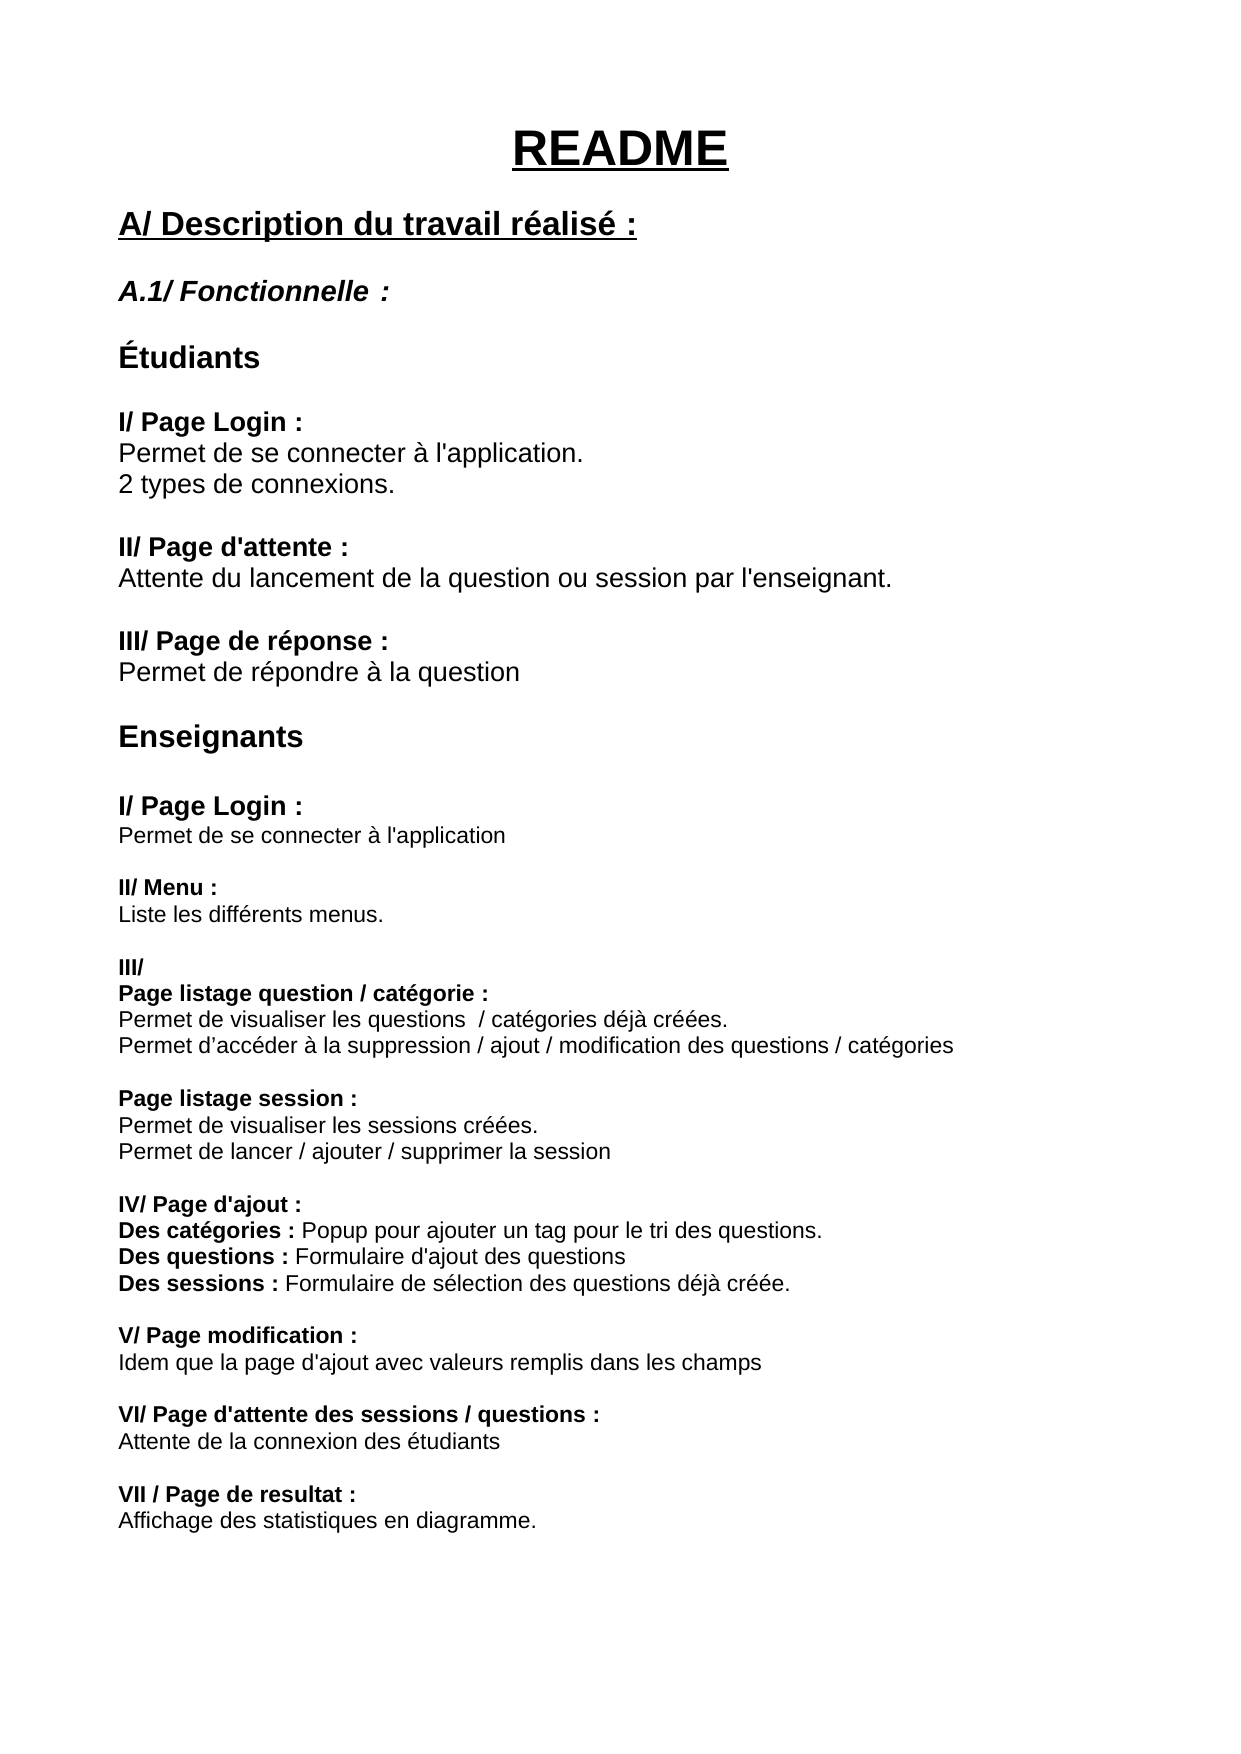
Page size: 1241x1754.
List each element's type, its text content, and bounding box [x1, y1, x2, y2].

text V/ Page modification : [118, 1322, 1122, 1349]
text VI/ Page d'attente des sessions / questions : [118, 1401, 1122, 1428]
text I/ Page Login : [118, 406, 1122, 437]
text VII / Page de resultat : [118, 1481, 1122, 1507]
text Affichage des statistiques en diagramme. [118, 1507, 1122, 1533]
text Liste les différents menus. [118, 901, 1122, 927]
text README [118, 118, 1122, 176]
text Attente du lancement de la question ou session par l'enseignant. [118, 562, 1122, 593]
text Permet de lancer / ajouter / supprimer la session [118, 1138, 1122, 1164]
text Permet de répondre à la question [118, 656, 1122, 687]
text Des sessions : Formulaire de sélection des questions déjà créée. [118, 1270, 1122, 1296]
text Étudiants [118, 339, 1122, 375]
text II/ Menu : [118, 874, 1122, 901]
text Enseignants [118, 718, 1122, 754]
text Page listage session : [118, 1085, 1122, 1112]
text IV/ Page d'ajout : [118, 1191, 1122, 1217]
text A.1/ Fonctionnelle : [118, 274, 1122, 308]
text I/ Page Login : [118, 790, 1122, 822]
text Permet de se connecter à l'application. [118, 437, 1122, 468]
text Permet de visualiser les sessions créées. [118, 1112, 1122, 1138]
text A/ Description du travail réalisé : [118, 204, 1122, 243]
text III/ [118, 953, 1122, 980]
text 2 types de connexions. [118, 468, 1122, 500]
text III/ Page de réponse : [118, 625, 1122, 656]
text Page listage question / catégorie : [118, 980, 1122, 1006]
text Permet d’accéder à la suppression / ajout / modification des questions / catégories [118, 1032, 1122, 1059]
text Des catégories : Popup pour ajouter un tag pour le tri des questions. [118, 1217, 1122, 1243]
text Des questions : Formulaire d'ajout des questions [118, 1243, 1122, 1270]
text Attente de la connexion des étudiants [118, 1428, 1122, 1454]
text II/ Page d'attente : [118, 531, 1122, 562]
text Permet de visualiser les questions / catégories déjà créées. [118, 1006, 1122, 1032]
text Permet de se connecter à l'application [118, 822, 1122, 848]
text Idem que la page d'ajout avec valeurs remplis dans les champs [118, 1349, 1122, 1375]
